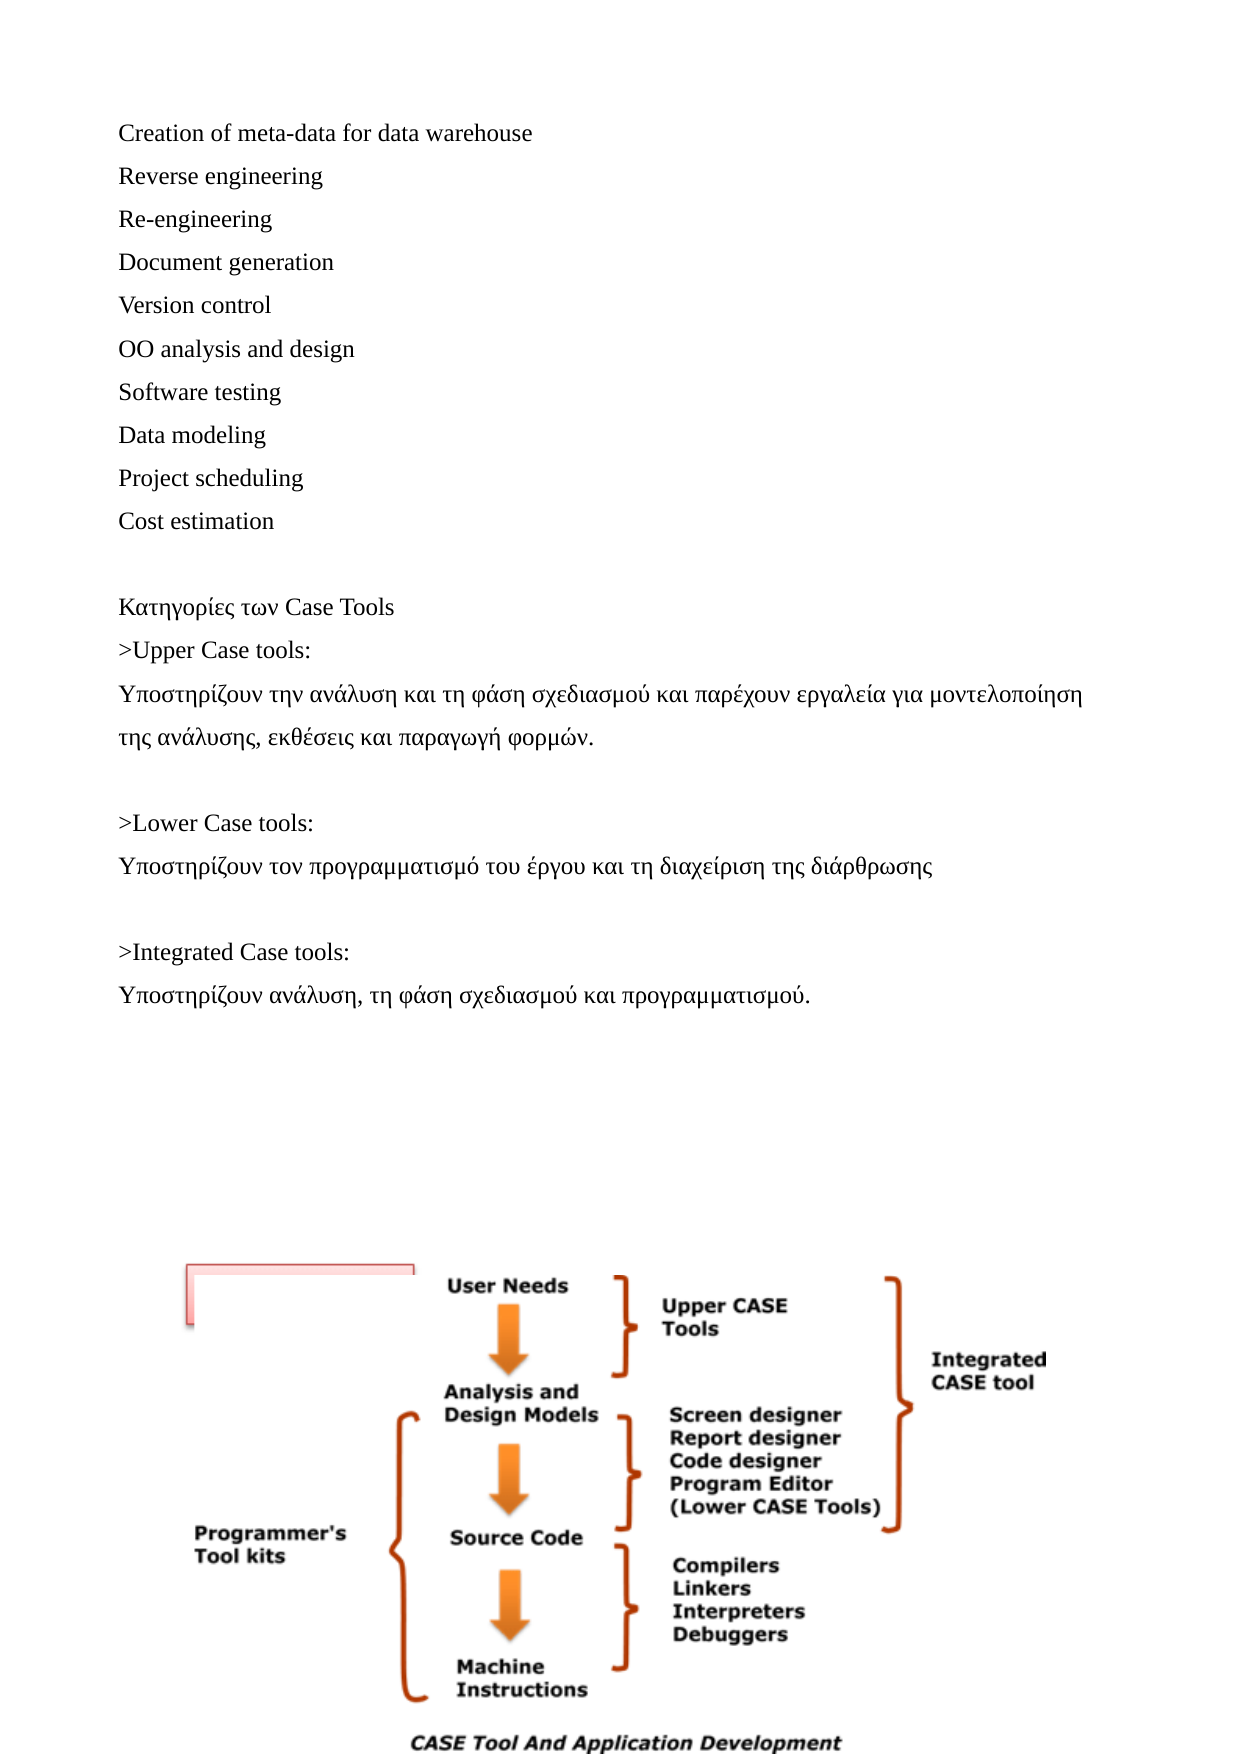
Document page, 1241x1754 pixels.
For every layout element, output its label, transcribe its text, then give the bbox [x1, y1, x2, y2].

text Version control [118, 291, 1122, 319]
text Creation of meta-data for data warehouse [118, 118, 1122, 147]
text Κατηγορίες των Case Tools [118, 592, 1122, 621]
text >Lower Case tools: [118, 808, 1122, 837]
text Cost estimation [118, 506, 1122, 535]
text Project scheduling [118, 463, 1122, 492]
text Reverse engineering [118, 161, 1122, 190]
text >Integrated Case tools: [118, 937, 1122, 966]
text Υποστηρίζουν τον προγραμματισμό του έργου και τη διαχείριση της διάρθρωσης [118, 851, 1122, 880]
text Software testing [118, 377, 1122, 406]
text Υποστηρίζουν την ανάλυση και τη φάση σχεδιασμού και παρέχουν εργαλεία για μοντελοποίηση της ανάλυσης, εκθέσεις και παραγωγή φορμών. [118, 679, 1122, 751]
text Document generation [118, 247, 1122, 276]
text >Upper Case tools: [118, 636, 1122, 664]
picture [180, 1261, 1046, 1754]
text Data modeling [118, 420, 1122, 449]
text Υποστηρίζουν ανάλυση, τη φάση σχεδιασμού και προγραμματισμού. [118, 981, 1122, 1009]
text OO analysis and design [118, 334, 1122, 362]
text Re-engineering [118, 204, 1122, 233]
